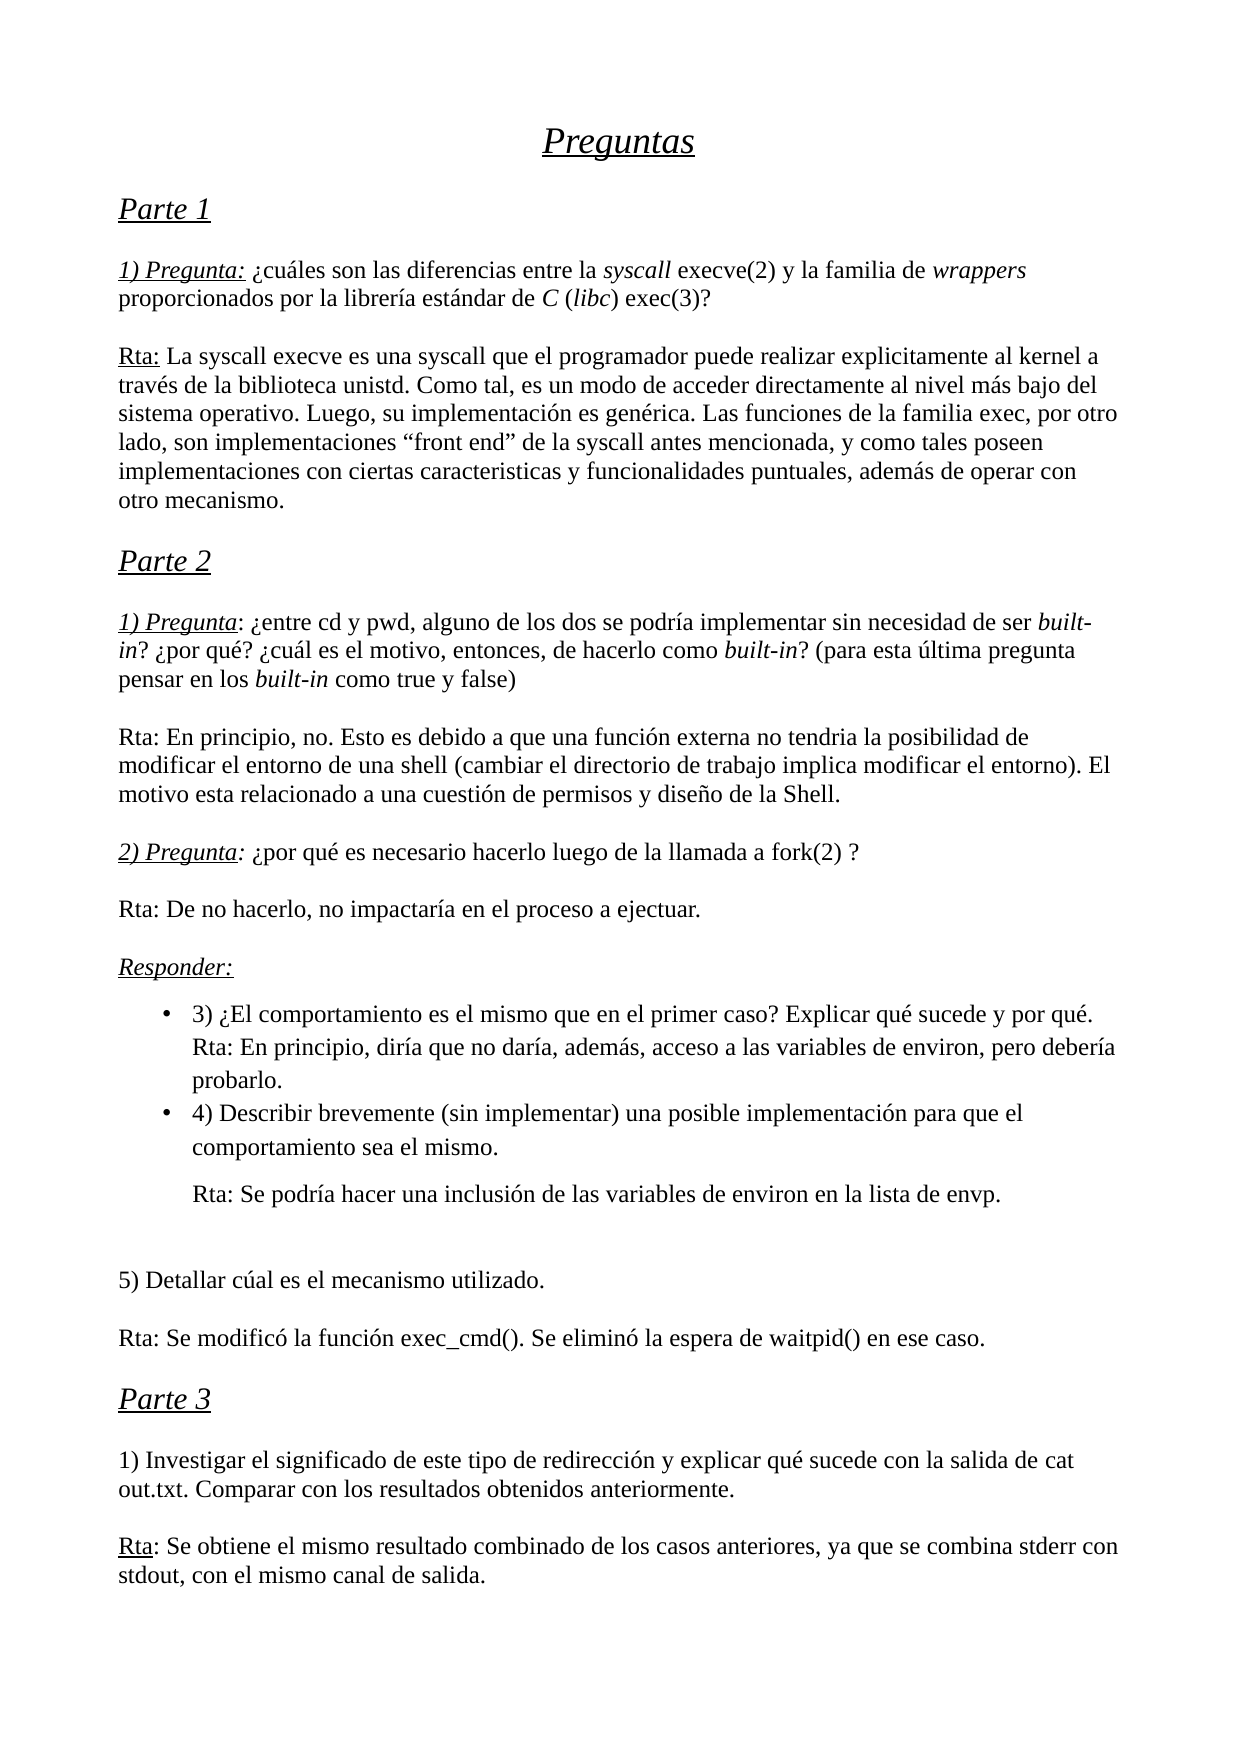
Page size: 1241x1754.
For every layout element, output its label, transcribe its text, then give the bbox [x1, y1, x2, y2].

text Parte 2 [118, 542, 1122, 578]
list 4) Describir brevemente (sin implementar) una posible implementación para que el comportamiento sea el mismo. [162, 1098, 1122, 1160]
text 1) Pregunta: ¿entre cd y pwd, alguno de los dos se podría implementar sin necesidad de ser built-in? ¿por qué? ¿cuál es el motivo, entonces, de hacerlo como built-in? (para esta última pregunta pensar en los built-in como true y false) [118, 607, 1122, 693]
text Parte 1 [118, 190, 1122, 226]
list Rta: En principio, diría que no daría, además, acceso a las variables de environ, pero debería probarlo. [162, 1032, 1122, 1094]
text Rta: La syscall execve es una syscall que el programador puede realizar explicitamente al kernel a través de la biblioteca unistd. Como tal, es un modo de acceder directamente al nivel más bajo del sistema operativo. Luego, su implementación es genérica. Las funciones de la familia exec, por otro lado, son implementaciones “front end” de la syscall antes mencionada, y como tales poseen implementaciones con ciertas caracteristicas y funcionalidades puntuales, además de operar con otro mecanismo. [118, 341, 1122, 513]
text Preguntas [118, 118, 1122, 161]
text Rta: De no hacerlo, no impactaría en el proceso a ejectuar. [118, 894, 1122, 923]
text Responder: [118, 952, 1122, 981]
text Parte 3 [118, 1380, 1122, 1416]
text 2) Pregunta: ¿por qué es necesario hacerlo luego de la llamada a fork(2) ? [118, 837, 1122, 866]
list 3) ¿El comportamiento es el mismo que en el primer caso? Explicar qué sucede y por qué. [162, 999, 1122, 1028]
text 1) Pregunta: ¿cuáles son las diferencias entre la syscall execve(2) y la familia de wrappers proporcionados por la librería estándar de C (libc) exec(3)? [118, 255, 1122, 312]
text Rta: En principio, no. Esto es debido a que una función externa no tendria la posibilidad de modificar el entorno de una shell (cambiar el directorio de trabajo implica modificar el entorno). El motivo esta relacionado a una cuestión de permisos y diseño de la Shell. [118, 722, 1122, 808]
text Rta: Se podría hacer una inclusión de las variables de environ en la lista de envp. [118, 1179, 1122, 1208]
text 1) Investigar el significado de este tipo de redirección y explicar qué sucede con la salida de cat out.txt. Comparar con los resultados obtenidos anteriormente. [118, 1445, 1122, 1503]
text Rta: Se modificó la función exec_cmd(). Se eliminó la espera de waitpid() en ese caso. [118, 1323, 1122, 1352]
text 5) Detallar cúal es el mecanismo utilizado. [118, 1265, 1122, 1294]
text Rta: Se obtiene el mismo resultado combinado de los casos anteriores, ya que se combina stderr con stdout, con el mismo canal de salida. [118, 1531, 1122, 1589]
